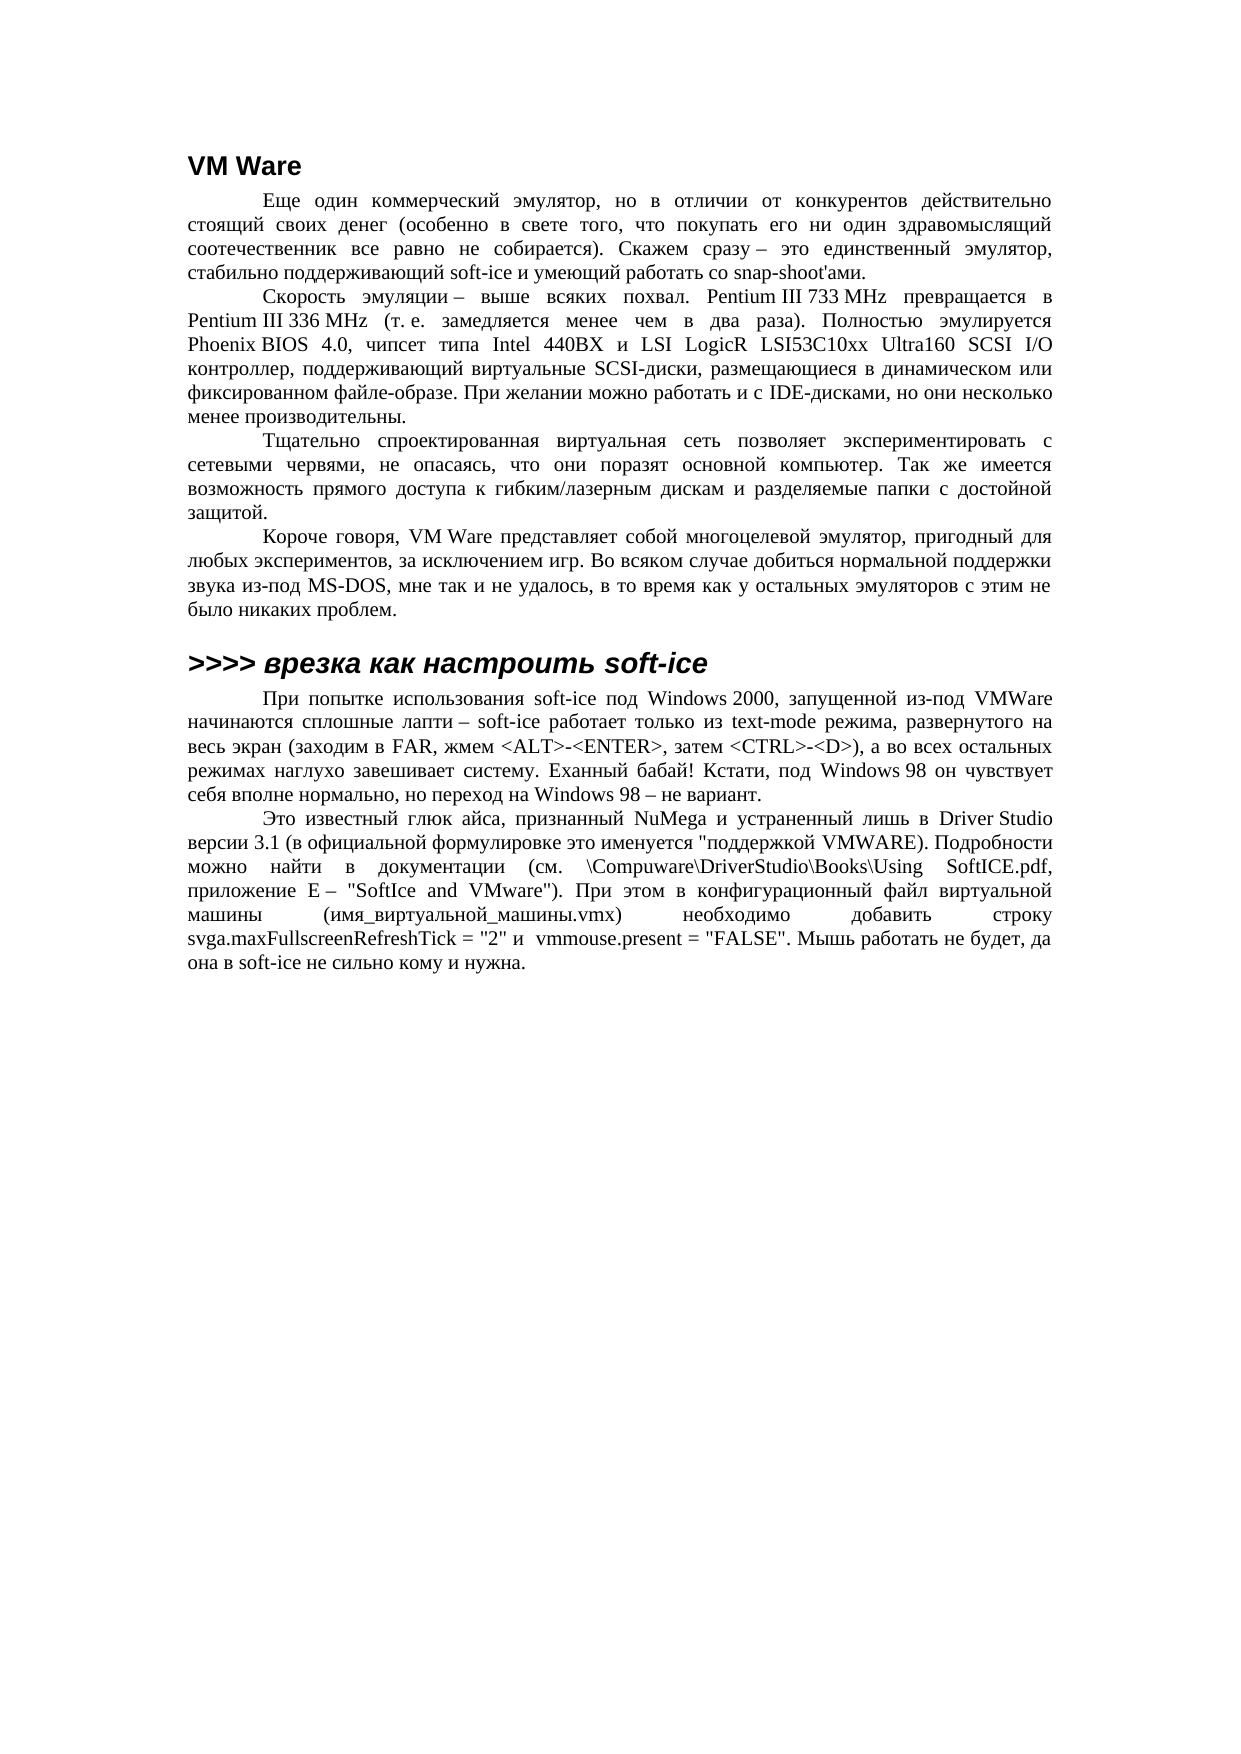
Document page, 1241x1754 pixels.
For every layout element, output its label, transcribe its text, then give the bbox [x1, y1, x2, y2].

subtitle VM Ware [187, 150, 1053, 181]
text При попытке использования soft-ice под Windows 2000, запущенной из-под VMWare начинаются сплошные лапти – soft-ice работает только из text-mode режима, развернутого на весь экран (заходим в FAR, жмем <ALT>-<ENTER>, затем <CTRL>-<D>), а во всех остальных режимах наглухо завешивает систему. Еханный бабай! Кстати, под Windows 98 он чувствует себя вполне нормально, но переход на Windows 98 – не вариант. [187, 685, 1053, 806]
text Еще один коммерческий эмулятор, но в отличии от конкурентов действительно стоящий своих денег (особенно в свете того, что покупать его ни один здравомыслящий соотечественник все равно не собирается). Скажем сразу – это единственный эмулятор, стабильно поддерживающий soft-ice и умеющий работать со snap-shoot'ами. [187, 187, 1053, 284]
text Короче говоря, VM Ware представляет собой многоцелевой эмулятор, пригодный для любых экспериментов, за исключением игр. Во всяком случае добиться нормальной поддержки звука из-под MS-DOS, мне так и не удалось, в то время как у остальных эмуляторов с этим не было никаких проблем. [187, 524, 1053, 621]
text Тщательно спроектированная виртуальная сеть позволяет экспериментировать с сетевыми червями, не опасаясь, что они поразят основной компьютер. Так же имеется возможность прямого доступа к гибким/лазерным дискам и разделяемые папки с достойной защитой. [187, 428, 1053, 524]
text Это известный глюк айса, признанный NuMega и устраненный лишь в Driver Studio версии 3.1 (в официальной формулировке это именуется "поддержкой VMWARE). Подробности можно найти в документации (см. \Compuware\DriverStudio\Books\Using SoftICE.pdf, приложение E – "SoftIce and VMware"). При этом в конфигурационный файл виртуальной машины (имя_виртуальной_машины.vmx) необходимо добавить строку svga.maxFullscreenRefreshTick = "2" и vmmouse.present = "FALSE". Мышь работать не будет, да она в soft-ice не сильно кому и нужна. [187, 806, 1053, 974]
text Скорость эмуляции – выше всяких похвал. Pentium III 733 MHz превращается в Pentium III 336 MHz (т. е. замедляется менее чем в два раза). Полностью эмулируется Phoenix BIOS 4.0, чипсет типа Intel 440BX и LSI LogicR LSI53C10xx Ultra160 SCSI I/O контроллер, поддерживающий виртуальные SCSI-диски, размещающиеся в динамическом или фиксированном файле-образе. При желании можно работать и с IDE-дисками, но они несколько менее производительны. [187, 284, 1053, 428]
subtitle >>>> врезка как настроить soft-ice [187, 646, 1053, 679]
